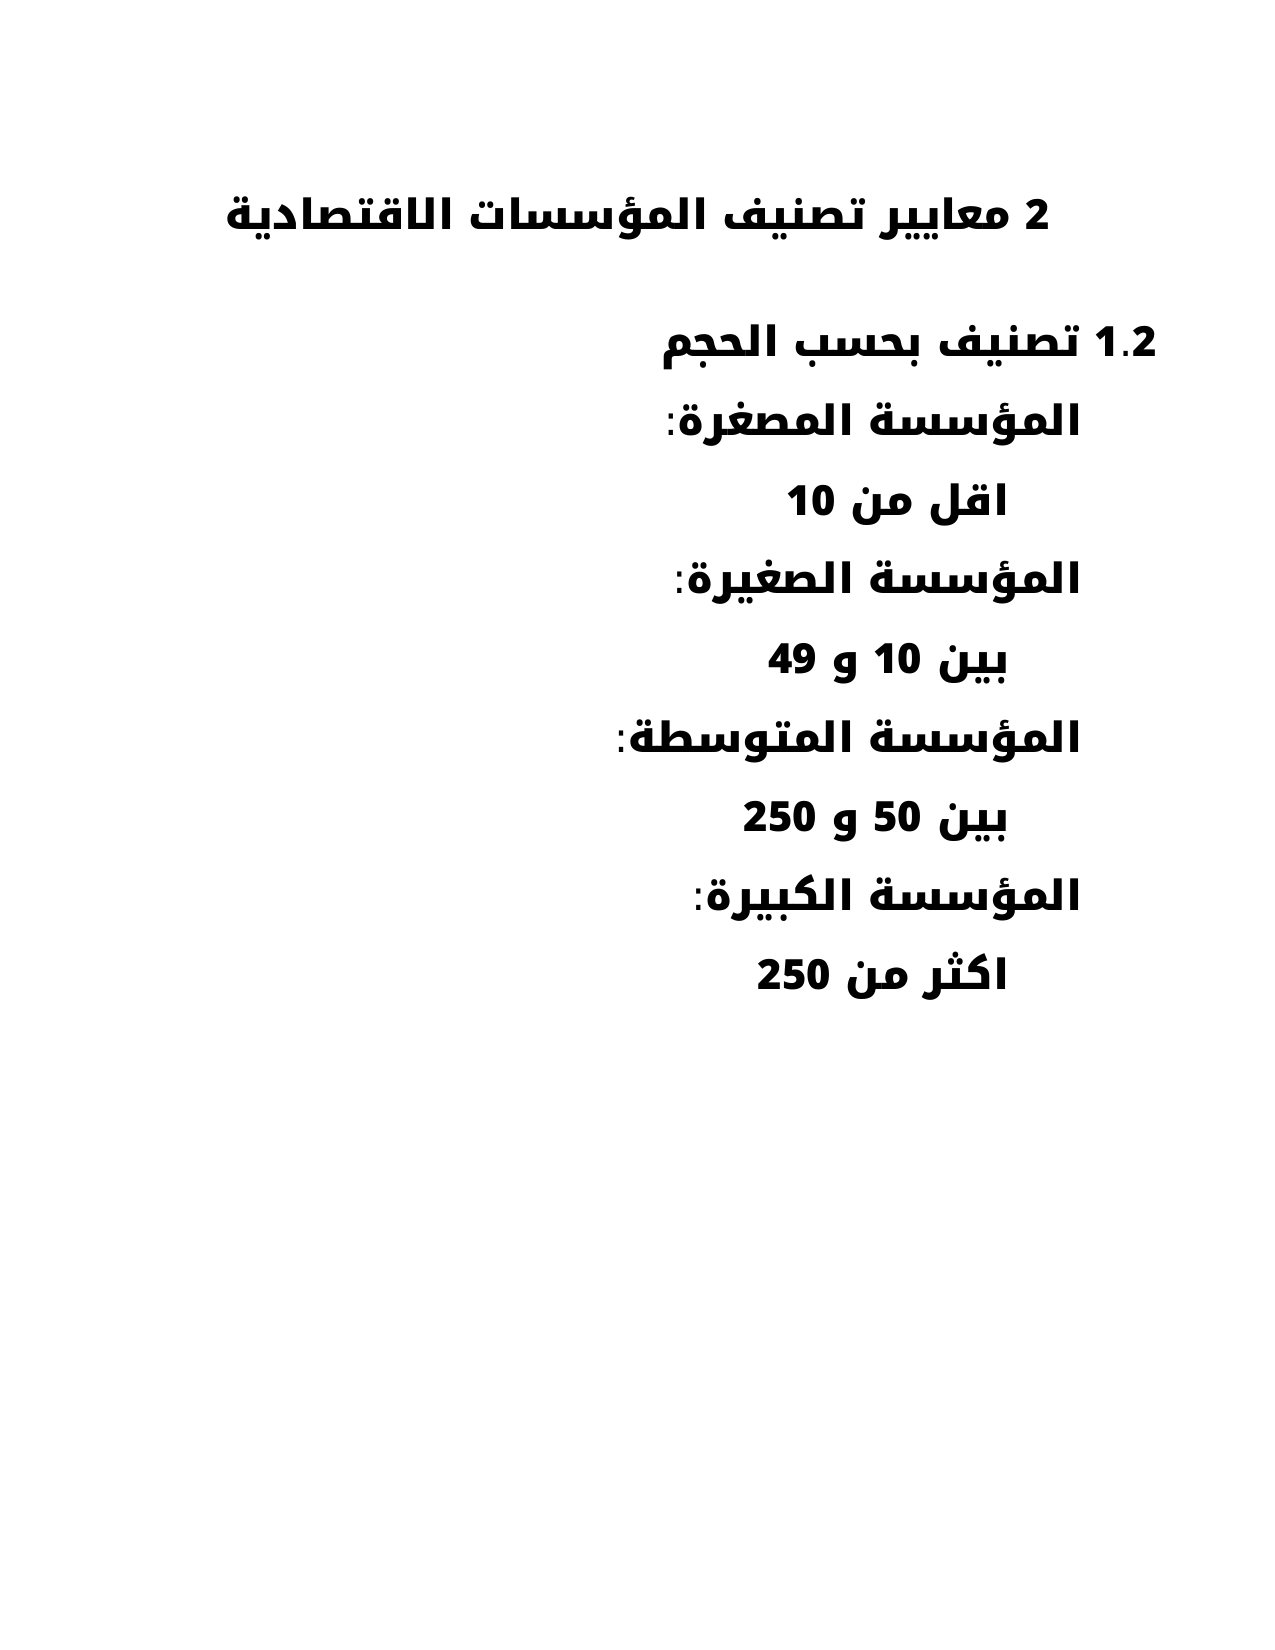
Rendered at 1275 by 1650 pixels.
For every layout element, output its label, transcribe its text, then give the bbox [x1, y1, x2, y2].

text اقل من 10 [118, 461, 1157, 541]
text بين 50 و 250 [118, 778, 1157, 857]
text المؤسسة المتوسطة: [118, 699, 1157, 778]
text 2 معايير تصنيف المؤسسات الاقتصادية [118, 176, 1157, 255]
text 1.2 تصنيف بحسب الحجم [118, 303, 1157, 382]
text المؤسسة الصغيرة: [118, 541, 1157, 619]
text المؤسسة الكبيرة: [118, 857, 1157, 936]
text المؤسسة المصغرة: [118, 382, 1157, 461]
text بين 10 و 49 [118, 619, 1157, 699]
text اكثر من 250 [118, 936, 1157, 1015]
